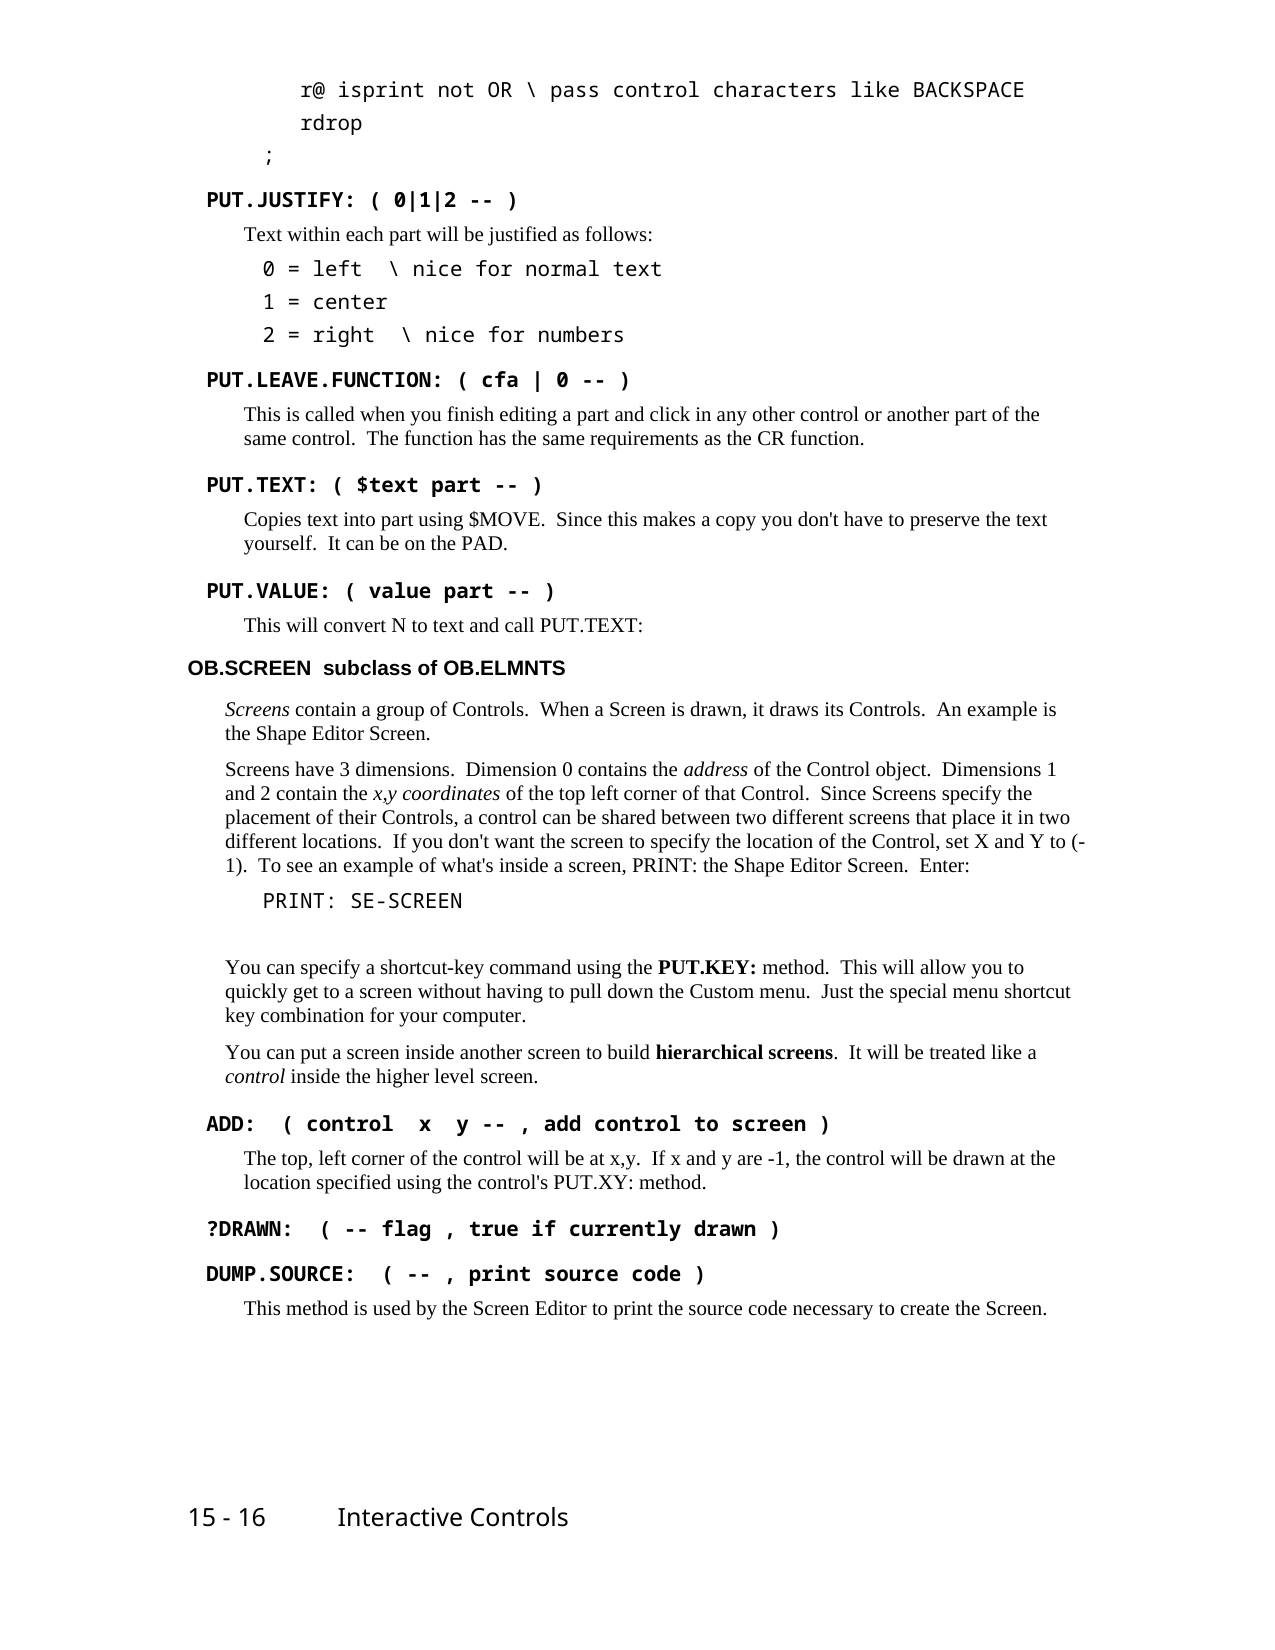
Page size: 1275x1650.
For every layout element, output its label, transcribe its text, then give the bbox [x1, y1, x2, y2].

text You can put a screen inside another screen to build hierarchical screens. It will be treated like a control inside the higher level screen. [225, 1040, 1087, 1088]
text 1 = center [262, 287, 1087, 316]
text PUT.VALUE: ( value part -- ) [206, 576, 1162, 605]
subtitle OB.SCREEN subclass of OB.ELMNTS [187, 656, 1087, 680]
text ?DRAWN: ( -- flag , true if currently drawn ) [206, 1214, 1162, 1243]
text 2 = right \ nice for numbers [262, 320, 1087, 348]
text Screens have 3 dimensions. Dimension 0 contains the address of the Control object. Dimensions 1 and 2 contain the x,y coordinates of the top left corner of that Control. Since Screens specify the placement of their Controls, a control can be shared between two different screens that place it in two different locations. If you don't want the screen to specify the location of the Control, set X and Y to (-1). To see an example of what's inside a screen, PRINT: the Shape Editor Screen. Enter: [225, 757, 1087, 877]
text You can specify a shortcut-key command using the PUT.KEY: method. This will allow you to quickly get to a screen without having to pull down the Custom menu. Just the special menu shortcut key combination for your computer. [225, 955, 1087, 1027]
text Screens contain a group of Controls. When a Screen is drawn, it draws its Controls. An example is the Shape Editor Screen. [225, 696, 1087, 744]
text This is called when you finish editing a part and click in any other control or another part of the same control. The function has the same requirements as the CR function. [244, 402, 1087, 450]
text rdrop [262, 108, 1087, 136]
text The top, left corner of the control will be at x,y. If x and y are -1, the control will be drawn at the location specified using the control's PUT.XY: method. [244, 1146, 1087, 1194]
text This method is used by the Screen Editor to print the source code necessary to create the Screen. [244, 1296, 1087, 1320]
text PUT.JUSTIFY: ( 0|1|2 -- ) [206, 185, 1162, 214]
text PUT.LEAVE.FUNCTION: ( cfa | 0 -- ) [206, 365, 1162, 393]
text This will convert N to text and call PUT.TEXT: [244, 613, 1087, 637]
text Copies text into part using $MOVE. Since this makes a copy you don't have to preserve the text yourself. It can be on the PAD. [244, 507, 1087, 555]
text DUMP.SOURCE: ( -- , print source code ) [206, 1259, 1162, 1288]
text ; [262, 140, 1087, 169]
text Text within each part will be justified as follows: [244, 222, 1087, 246]
text PRINT: SE-SCREEN [262, 886, 1087, 914]
text r@ isprint not OR \ pass control characters like BACKSPACE [262, 75, 1087, 103]
text PUT.TEXT: ( $text part -- ) [206, 471, 1162, 499]
text 0 = left \ nice for normal text [262, 254, 1087, 283]
text ADD: ( control x y -- , add control to screen ) [206, 1109, 1162, 1137]
